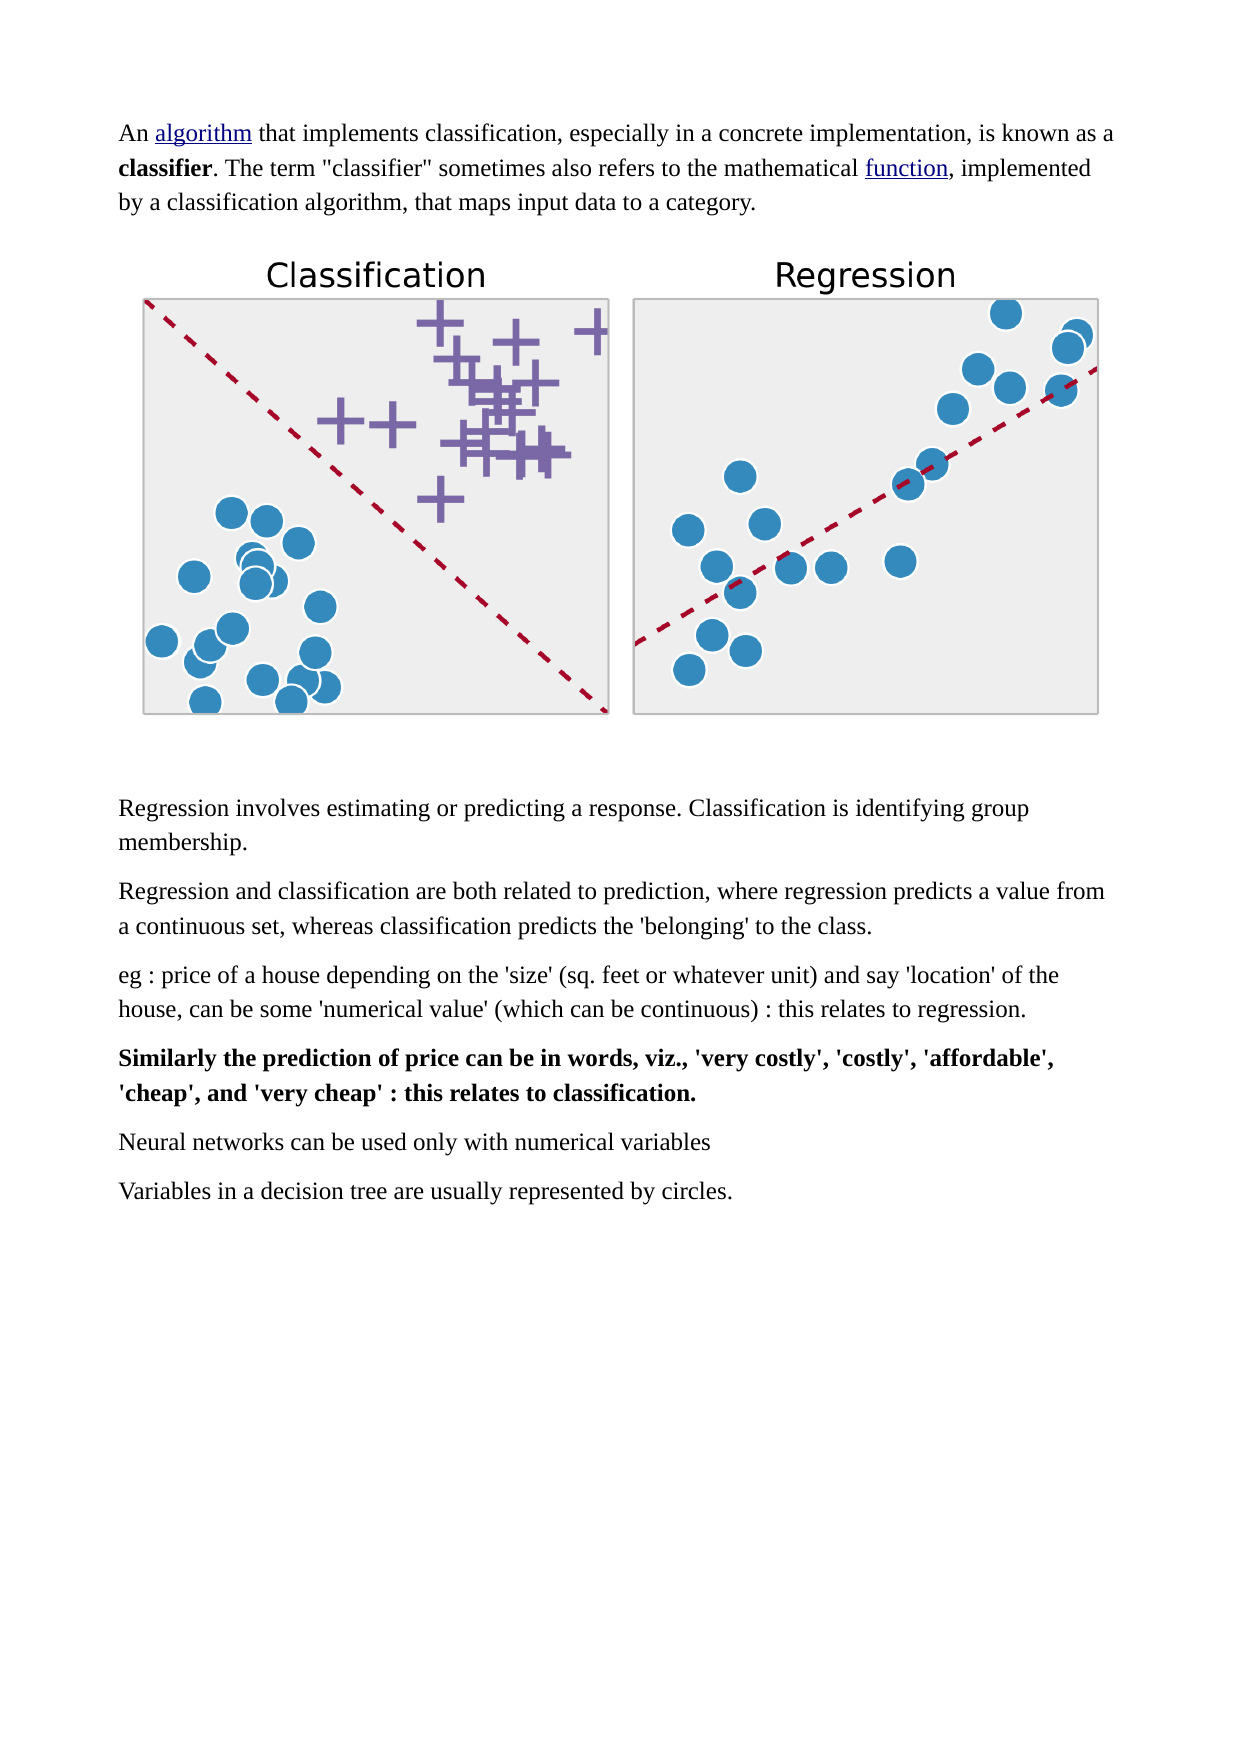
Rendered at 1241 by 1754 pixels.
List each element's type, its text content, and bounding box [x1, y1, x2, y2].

text An algorithm that implements classification, especially in a concrete implementation, is known as a classifier. The term "classifier" sometimes also refers to the mathematical function, implemented by a classification algorithm, that maps input data to a category. [118, 118, 1122, 216]
text Similarly the prediction of price can be in words, viz., 'very costly', 'costly', 'affordable', 'cheap', and 'very cheap' : this relates to classification. [118, 1043, 1122, 1107]
text Regression and classification are both related to prediction, where regression predicts a value from a continuous set, whereas classification predicts the 'belonging' to the class. [118, 876, 1122, 940]
text eg : price of a house depending on the 'size' (sq. feet or whatever unit) and say 'location' of the house, can be some 'numerical value' (which can be continuous) : this relates to regression. [118, 960, 1122, 1023]
text Variables in a decision tree are usually represented by circles. [118, 1176, 1122, 1205]
text Regression involves estimating or predicting a response. Classification is identifying group membership. [118, 793, 1122, 856]
text Neural networks can be used only with numerical variables [118, 1127, 1122, 1156]
